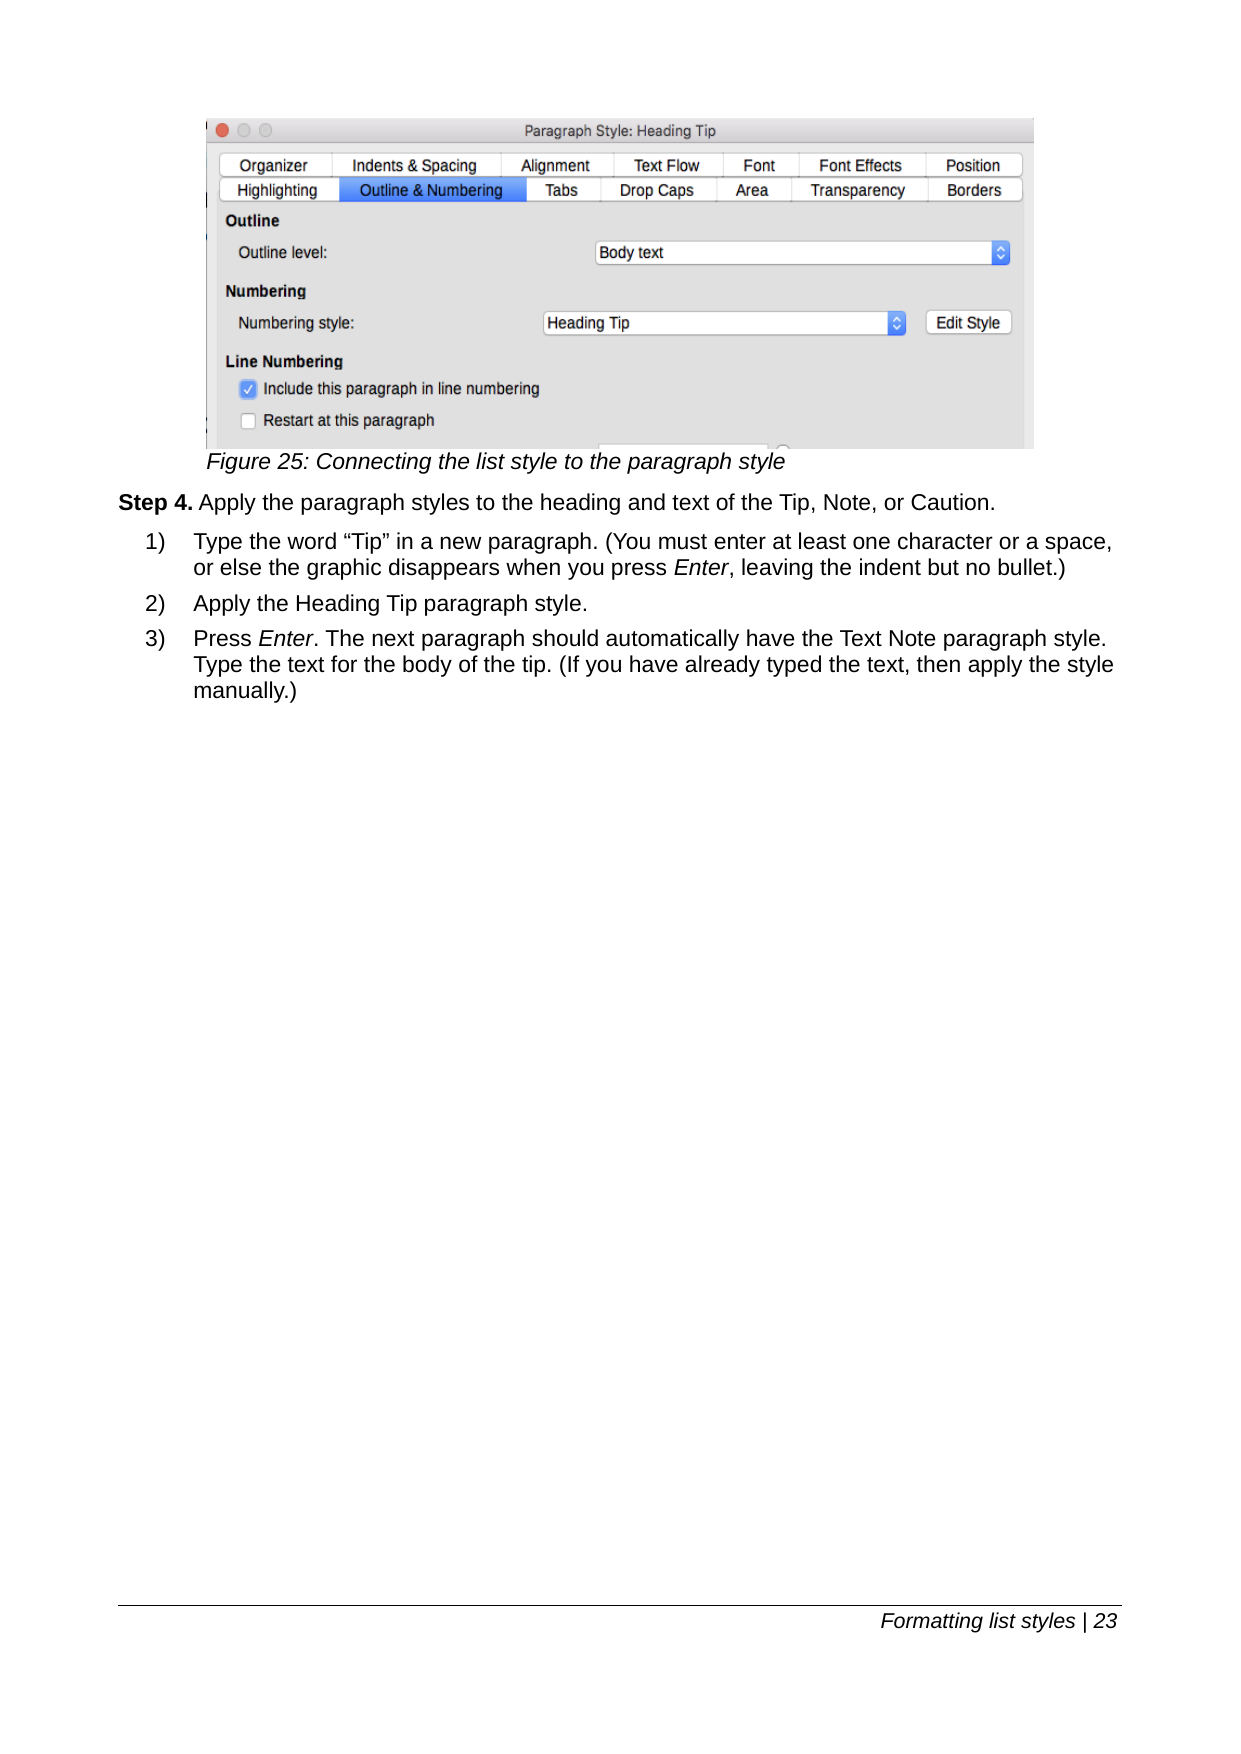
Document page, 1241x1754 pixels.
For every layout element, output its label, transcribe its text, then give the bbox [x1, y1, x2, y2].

text Figure 25: Connecting the list style to the paragraph style [206, 449, 1034, 474]
list Press Enter. The next paragraph should automatically have the Text Note paragraph style. Type the text for the body of the tip. (If you have already typed the text, then apply the style manually.) [165, 625, 1122, 704]
picture [206, 118, 1034, 449]
list Apply the Heading Tip paragraph style. [165, 589, 1122, 616]
list Type the word “Tip” in a new paragraph. (You must enter at least one character or a space, or else the graphic disappears when you press Enter, leaving the indent but no bullet.) [165, 528, 1122, 581]
text Step 4. Apply the paragraph styles to the heading and text of the Tip, Note, or Caution. [118, 489, 1122, 516]
